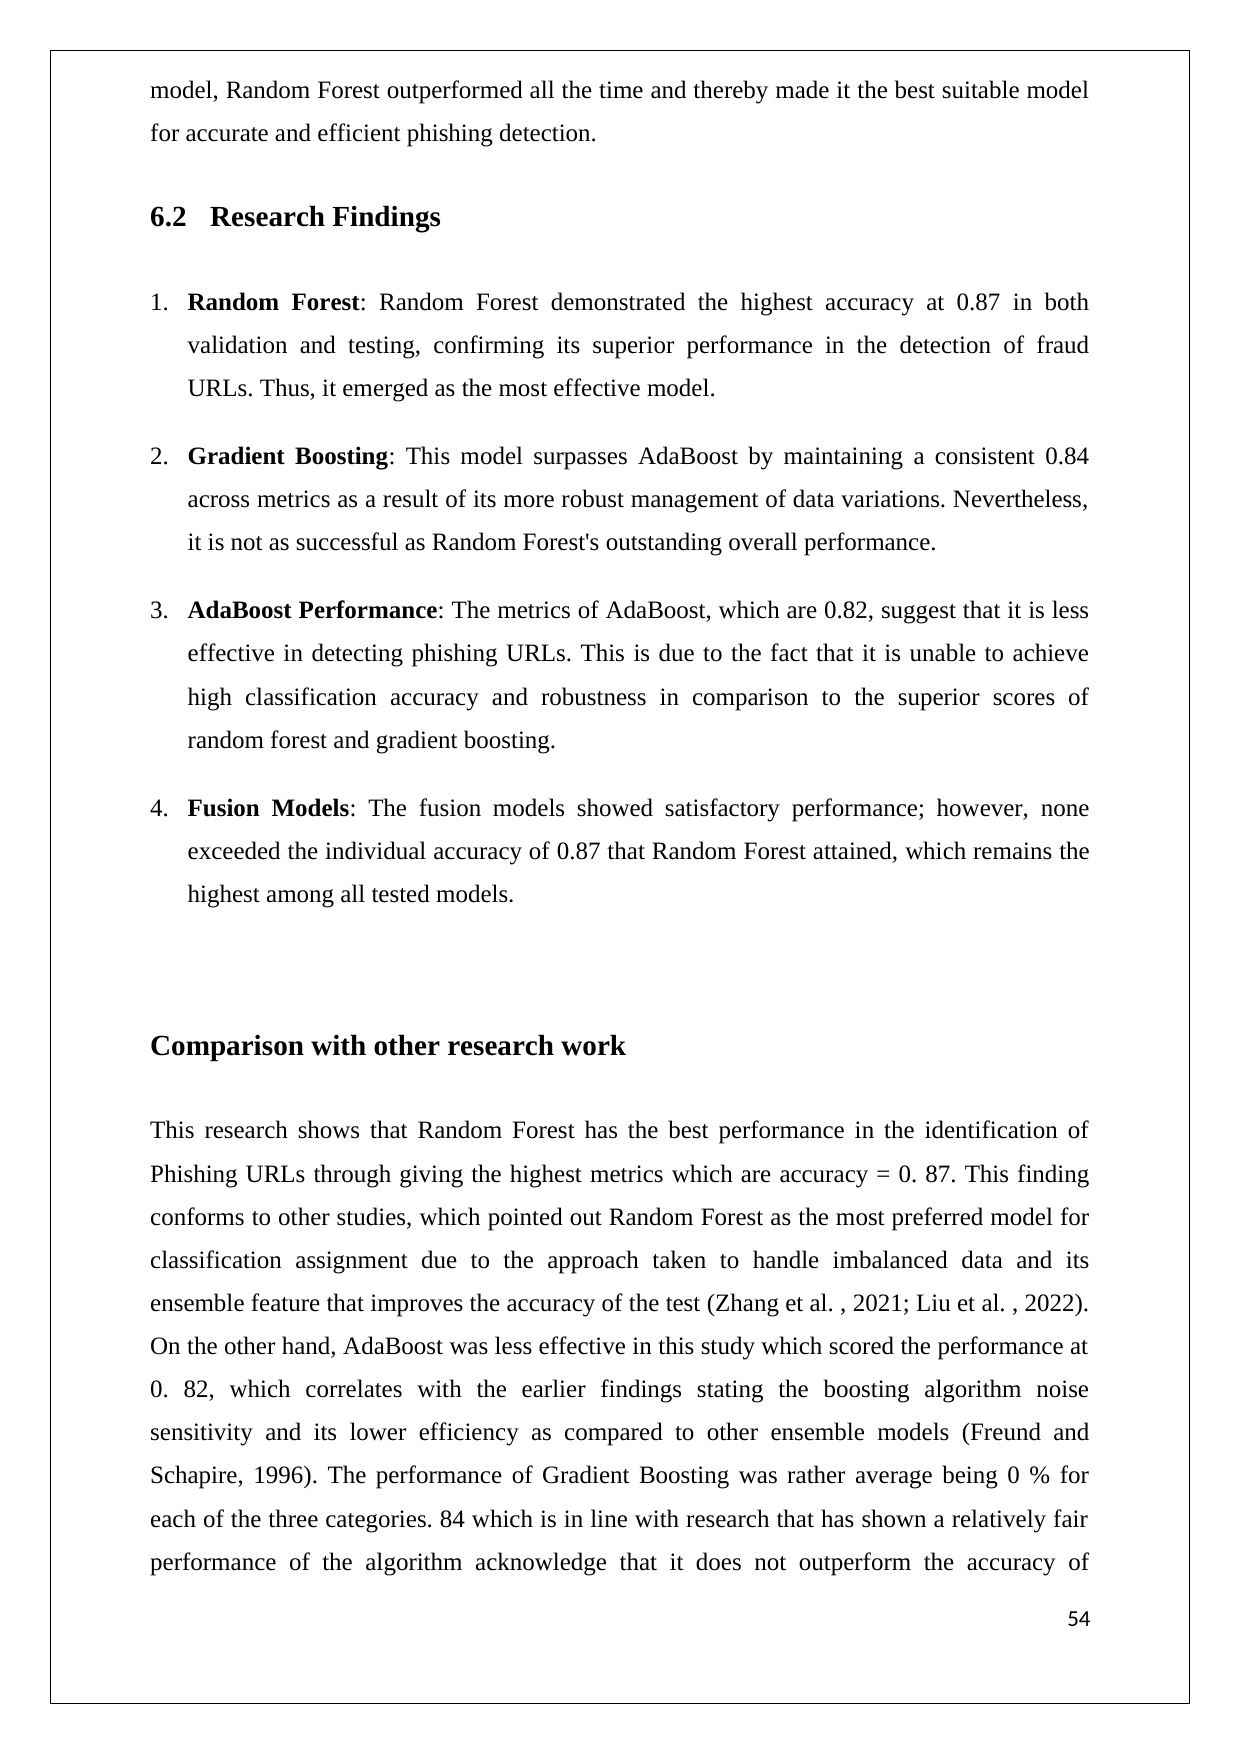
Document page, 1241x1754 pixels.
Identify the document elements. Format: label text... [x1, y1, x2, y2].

list Gradient Boosting: This model surpasses AdaBoost by maintaining a consistent 0.84 across metrics as a result of its more robust management of data variations. Nevertheless, it is not as successful as Random Forest's outstanding overall performance. [150, 441, 1090, 556]
subtitle Comparison with other research work [150, 1028, 1090, 1061]
list Random Forest: Random Forest demonstrated the highest accuracy at 0.87 in both validation and testing, confirming its superior performance in the detection of fraud URLs. Thus, it emerged as the most effective model. [150, 287, 1090, 402]
list AdaBoost Performance: The metrics of AdaBoost, which are 0.82, suggest that it is less effective in detecting phishing URLs. This is due to the fact that it is unable to achieve high classification accuracy and robustness in comparison to the superior scores of random forest and gradient boosting. [150, 595, 1090, 753]
text This research shows that Random Forest has the best performance in the identification of Phishing URLs through giving the highest metrics which are accuracy = 0. 87. This finding conforms to other studies, which pointed out Random Forest as the most preferred model for classification assignment due to the approach taken to handle imbalanced data and its ensemble feature that improves the accuracy of the test (Zhang et al. , 2021; Liu et al. , 2022). On the other hand, AdaBoost was less effective in this study which scored the performance at 0. 82, which correlates with the earlier findings stating the boosting algorithm noise sensitivity and its lower efficiency as compared to other ensemble models (Freund and Schapire, 1996). The performance of Gradient Boosting was rather average being 0 % for each of the three categories. 84 which is in line with research that has shown a relatively fair performance of the algorithm acknowledge that it does not outperform the accuracy of [150, 1116, 1090, 1576]
list Fusion Models: The fusion models showed satisfactory performance; however, none exceeded the individual accuracy of 0.87 that Random Forest attained, which remains the highest among all tested models. [150, 793, 1090, 908]
subtitle Research Findings [150, 199, 1090, 232]
text model, Random Forest outperformed all the time and thereby made it the best suitable model for accurate and efficient phishing detection. [150, 75, 1090, 147]
